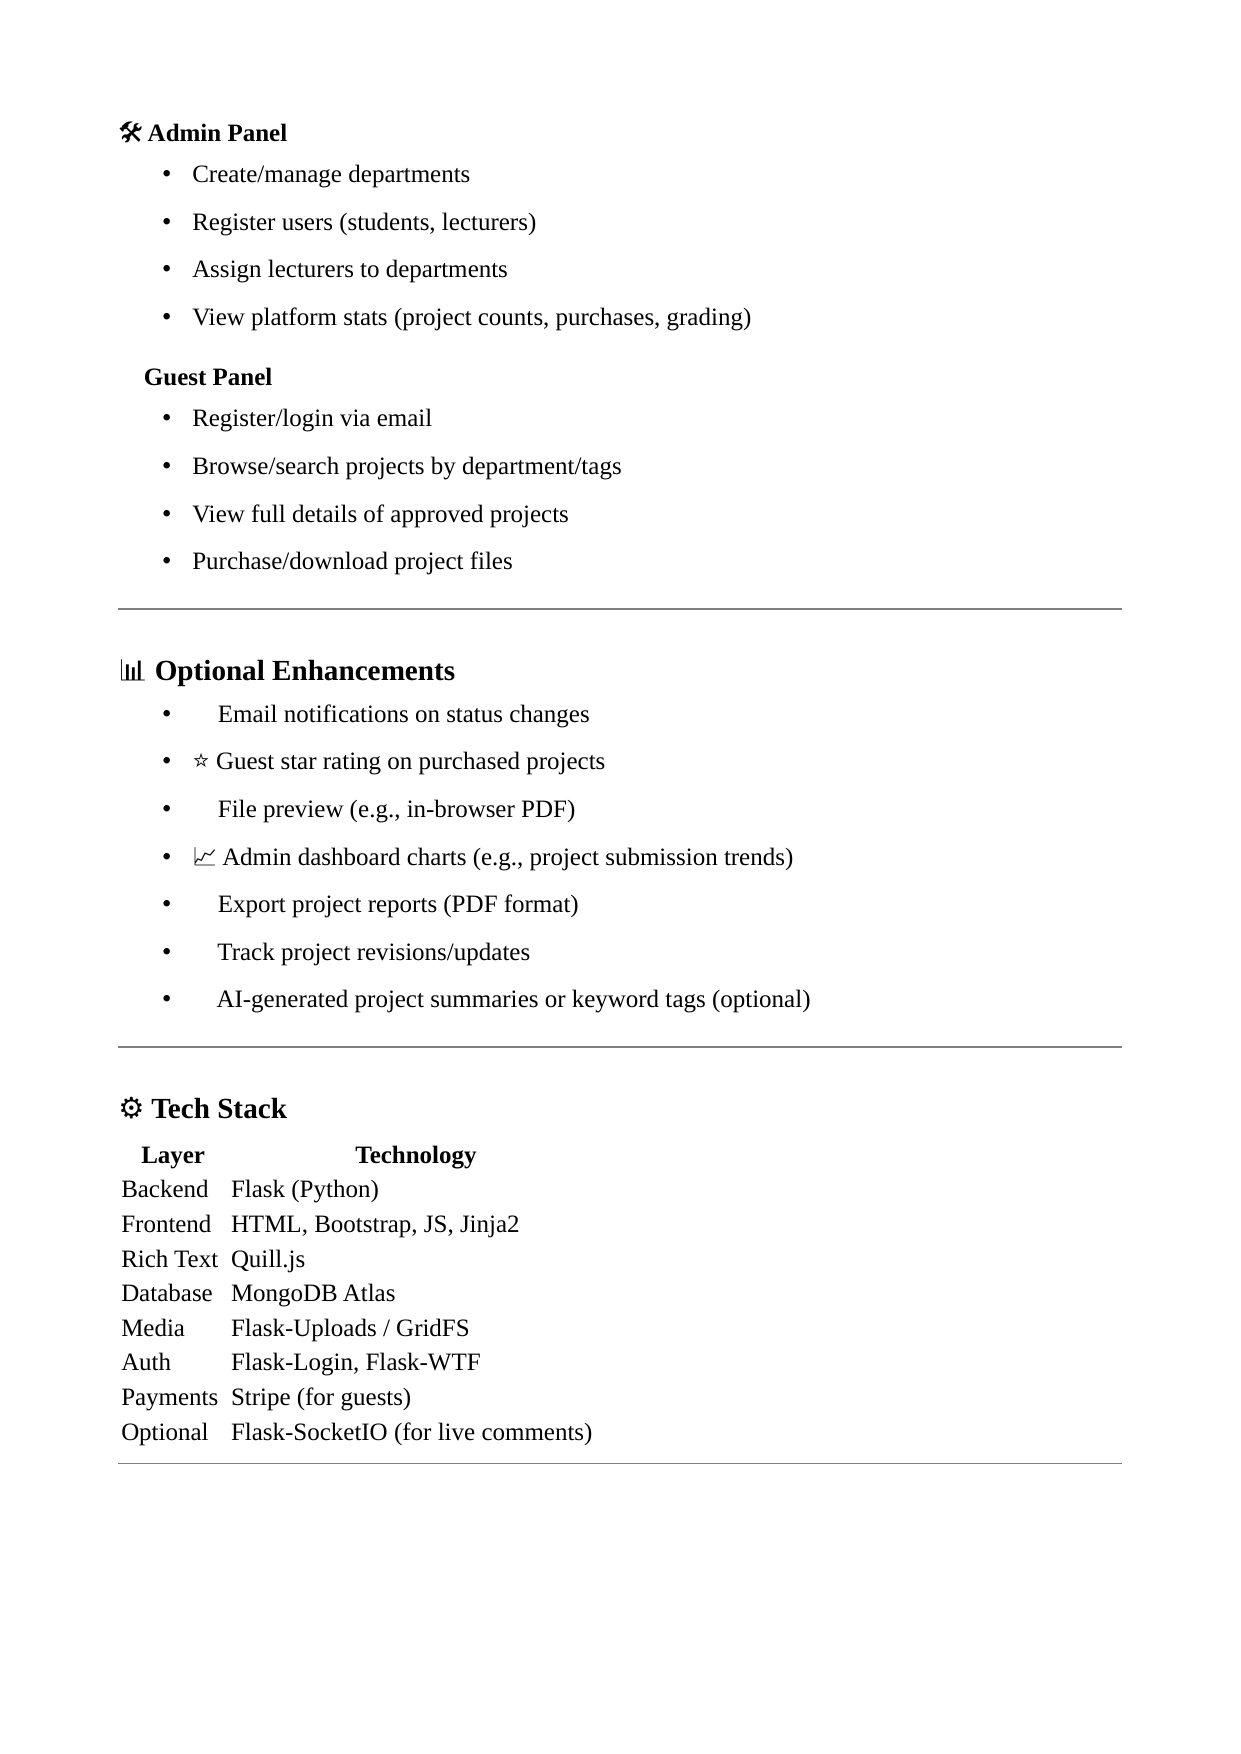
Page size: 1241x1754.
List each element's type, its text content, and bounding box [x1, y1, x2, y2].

table_cell Rich Text [118, 1241, 228, 1275]
list 🔔 Email notifications on status changes [162, 699, 1122, 728]
table_header Layer [118, 1137, 228, 1172]
list Register users (students, lecturers) [162, 207, 1122, 236]
list Purchase/download project files [162, 546, 1122, 575]
table_cell Backend [118, 1172, 228, 1206]
table_cell Flask-Uploads / GridFS [228, 1310, 604, 1344]
subtitle ⚙️ Tech Stack [118, 1091, 1122, 1124]
table_cell HTML, Bootstrap, JS, Jinja2 [228, 1206, 604, 1241]
table_cell Flask-Login, Flask-WTF [228, 1345, 604, 1379]
list 📎 File preview (e.g., in-browser PDF) [162, 794, 1122, 823]
list Browse/search projects by department/tags [162, 451, 1122, 480]
list 📁 Export project reports (PDF format) [162, 889, 1122, 918]
table_header Technology [228, 1137, 604, 1172]
subtitle 🛠️ Admin Panel [118, 118, 1122, 147]
list Assign lecturers to departments [162, 254, 1122, 283]
subtitle 👤 Guest Panel [118, 362, 1122, 391]
list 📈 Admin dashboard charts (e.g., project submission trends) [162, 842, 1122, 870]
table_cell Payments [118, 1379, 228, 1414]
list Register/login via email [162, 403, 1122, 432]
table_cell Stripe (for guests) [228, 1379, 604, 1414]
list View platform stats (project counts, purchases, grading) [162, 302, 1122, 331]
list Create/manage departments [162, 159, 1122, 188]
table_cell Flask-SocketIO (for live comments) [228, 1414, 604, 1448]
list 🧠 AI-generated project summaries or keyword tags (optional) [162, 984, 1122, 1013]
table_cell Frontend [118, 1206, 228, 1241]
table_cell Flask (Python) [228, 1172, 604, 1206]
table_cell Media [118, 1310, 228, 1344]
table_cell Auth [118, 1345, 228, 1379]
list 🔄 Track project revisions/updates [162, 937, 1122, 966]
subtitle 📊 Optional Enhancements [118, 653, 1122, 686]
table_cell Quill.js [228, 1241, 604, 1275]
list ⭐ Guest star rating on purchased projects [162, 746, 1122, 775]
table_cell Optional [118, 1414, 228, 1448]
table_cell Database [118, 1275, 228, 1310]
list View full details of approved projects [162, 499, 1122, 527]
table_cell MongoDB Atlas [228, 1275, 604, 1310]
